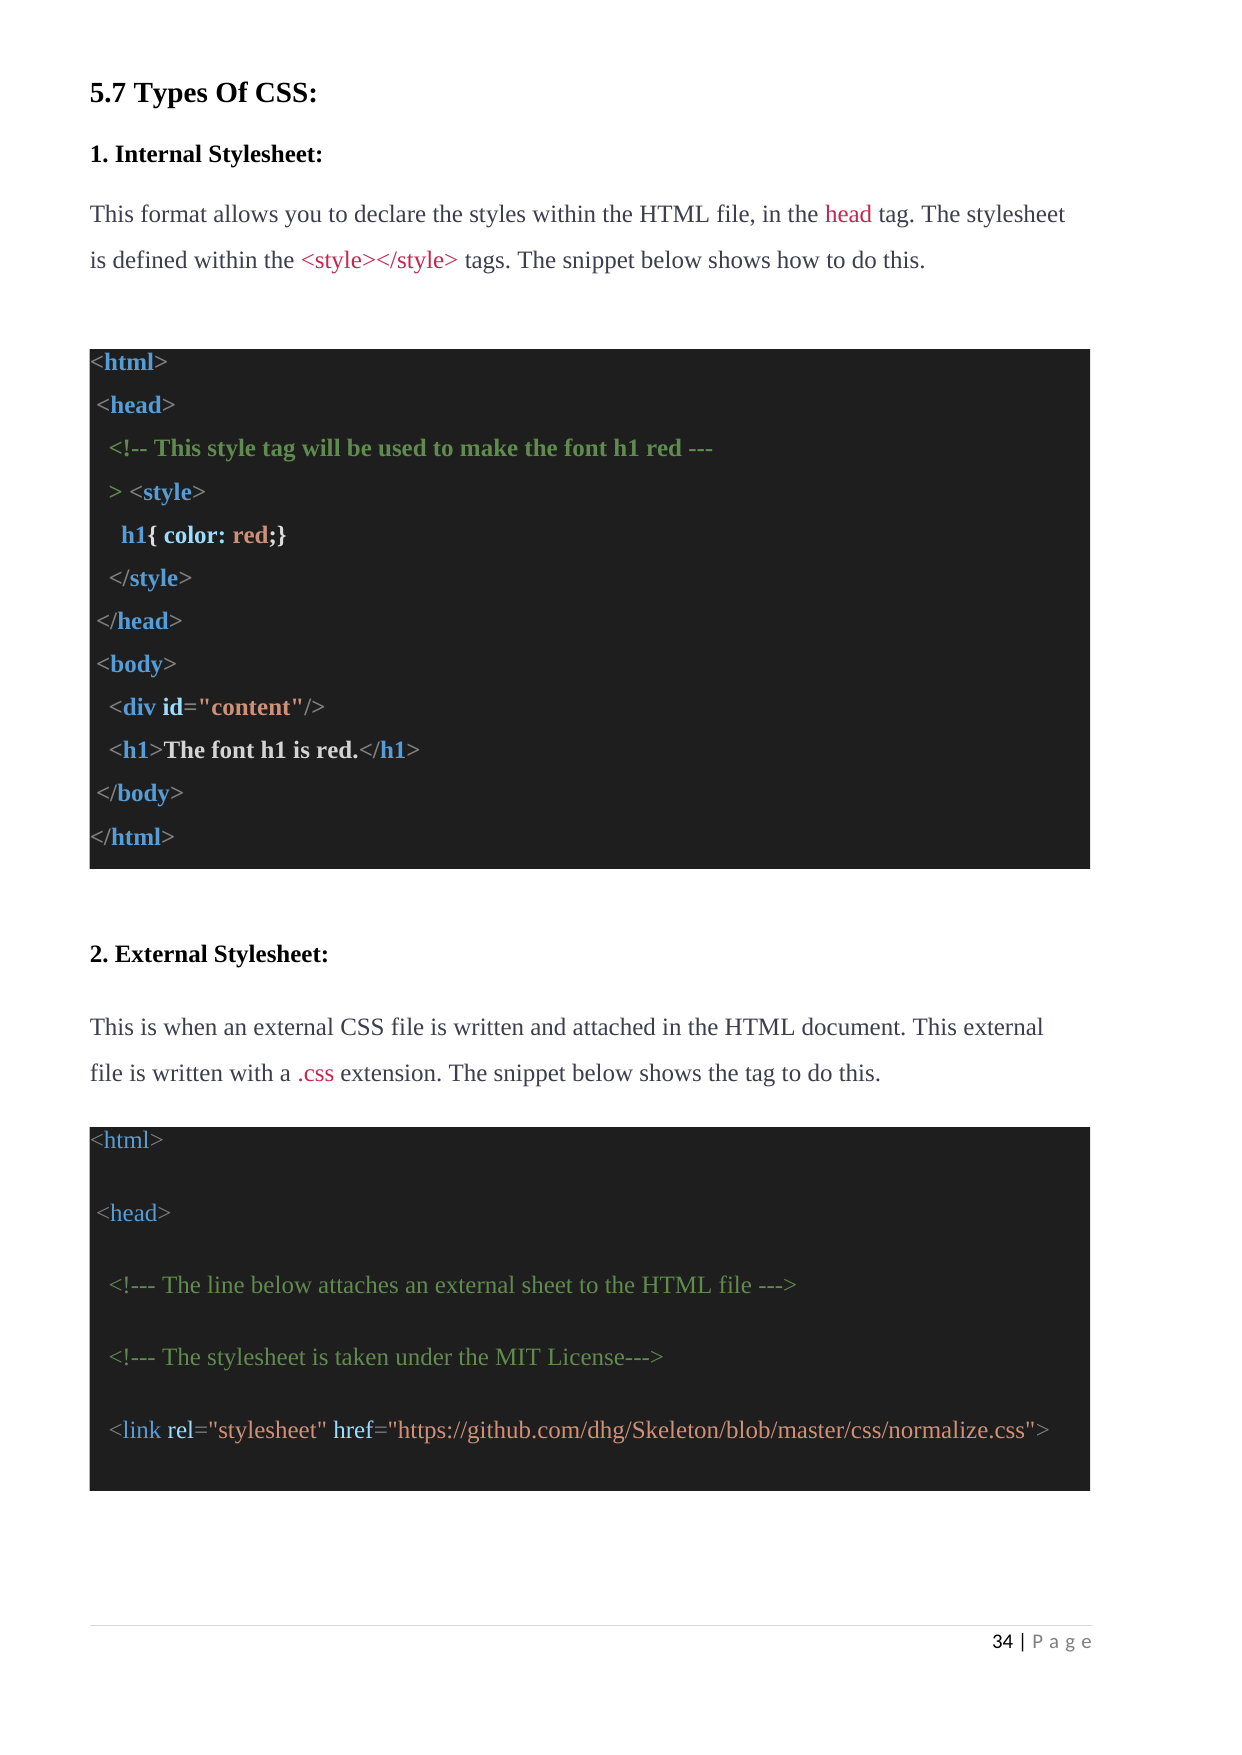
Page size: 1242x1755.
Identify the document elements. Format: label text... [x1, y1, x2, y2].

text 2. External Stylesheet: [89, 939, 1092, 968]
text 1. Internal Stylesheet: [89, 139, 1092, 168]
text 5.7 Types Of CSS: [89, 75, 1092, 108]
text This format allows you to declare the styles within the HTML file, in the head tag. The stylesheet is defined within the <style></style> tags. The snippet below shows how to do this. [89, 199, 1087, 274]
text This is when an external CSS file is written and attached in the HTML document. This external file is written with a .css extension. The snippet below shows the tag to do this. [89, 1012, 1083, 1087]
